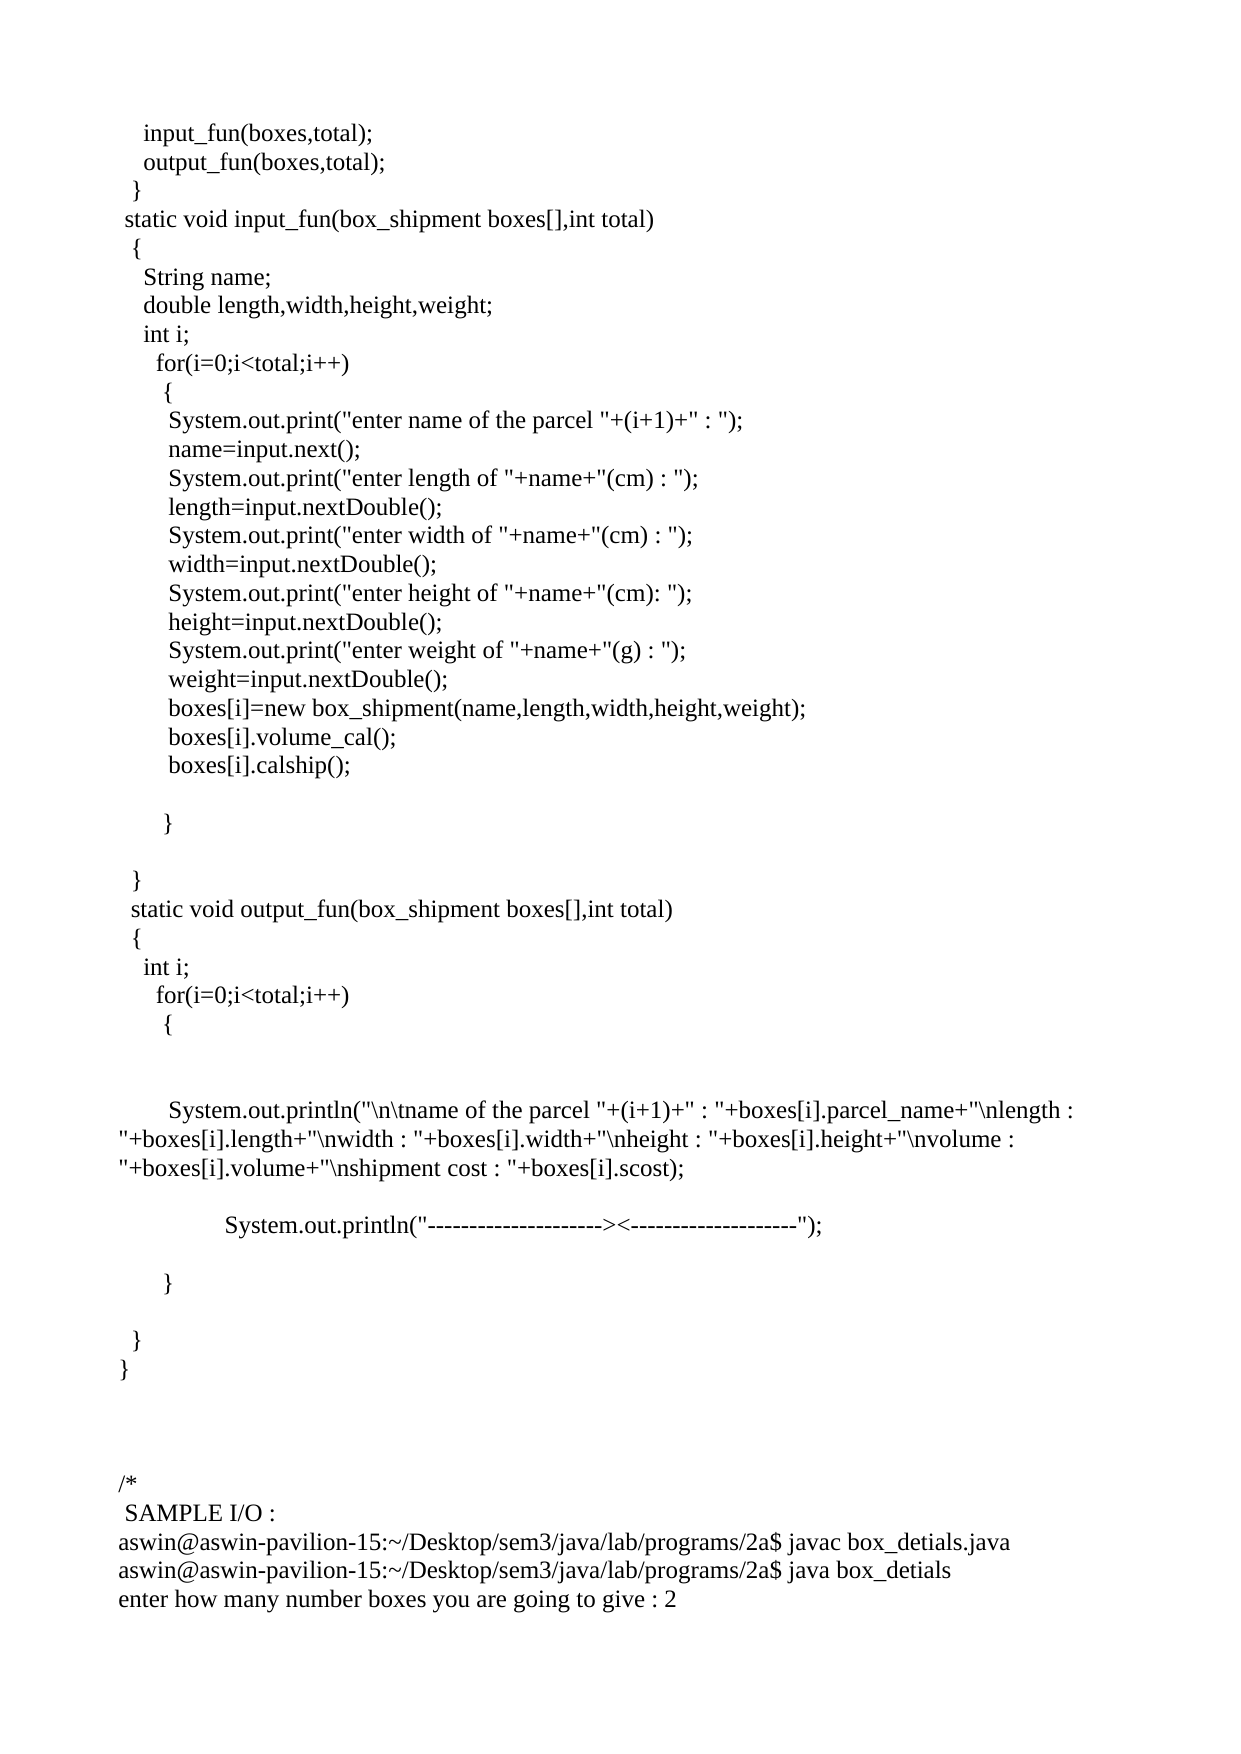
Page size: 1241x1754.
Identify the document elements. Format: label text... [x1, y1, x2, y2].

text { [118, 923, 1122, 952]
text System.out.print("enter height of "+name+"(cm): "); [118, 578, 1122, 607]
text } [118, 808, 1122, 837]
text weight=input.nextDouble(); [118, 664, 1122, 693]
text for(i=0;i<total;i++) [118, 348, 1122, 377]
text { [118, 1009, 1122, 1038]
text double length,width,height,weight; [118, 291, 1122, 319]
text { [118, 233, 1122, 262]
text output_fun(boxes,total); [118, 147, 1122, 176]
text int i; [118, 319, 1122, 348]
text } [118, 866, 1122, 894]
text boxes[i].volume_cal(); [118, 722, 1122, 751]
text } [118, 1326, 1122, 1354]
text boxes[i]=new box_shipment(name,length,width,height,weight); [118, 693, 1122, 722]
text } [118, 1268, 1122, 1297]
text boxes[i].calship(); [118, 751, 1122, 779]
text System.out.println("\n\tname of the parcel "+(i+1)+" : "+boxes[i].parcel_name+"\nlength : "+boxes[i].length+"\nwidth : "+boxes[i].width+"\nheight : "+boxes[i].height+"\nvolume : "+boxes[i].volume+"\nshipment cost : "+boxes[i].scost); [118, 1096, 1122, 1182]
text length=input.nextDouble(); [118, 492, 1122, 521]
text static void output_fun(box_shipment boxes[],int total) [118, 894, 1122, 923]
text height=input.nextDouble(); [118, 607, 1122, 636]
text System.out.println("---------------------><--------------------"); [118, 1211, 1122, 1239]
text enter how many number boxes you are going to give : 2 [118, 1584, 1122, 1613]
text SAMPLE I/O : [118, 1498, 1122, 1527]
text } [118, 176, 1122, 204]
text /* [118, 1469, 1122, 1498]
text } [118, 1354, 1122, 1383]
text for(i=0;i<total;i++) [118, 981, 1122, 1009]
text int i; [118, 952, 1122, 981]
text System.out.print("enter weight of "+name+"(g) : "); [118, 636, 1122, 664]
text System.out.print("enter name of the parcel "+(i+1)+" : "); [118, 406, 1122, 434]
text name=input.next(); [118, 434, 1122, 463]
text width=input.nextDouble(); [118, 549, 1122, 578]
text aswin@aswin-pavilion-15:~/Desktop/sem3/java/lab/programs/2a$ java box_detials [118, 1556, 1122, 1584]
text input_fun(boxes,total); [118, 118, 1122, 147]
text static void input_fun(box_shipment boxes[],int total) [118, 204, 1122, 233]
text System.out.print("enter length of "+name+"(cm) : "); [118, 463, 1122, 492]
text String name; [118, 262, 1122, 291]
text { [118, 377, 1122, 406]
text aswin@aswin-pavilion-15:~/Desktop/sem3/java/lab/programs/2a$ javac box_detials.java [118, 1527, 1122, 1556]
text System.out.print("enter width of "+name+"(cm) : "); [118, 521, 1122, 549]
